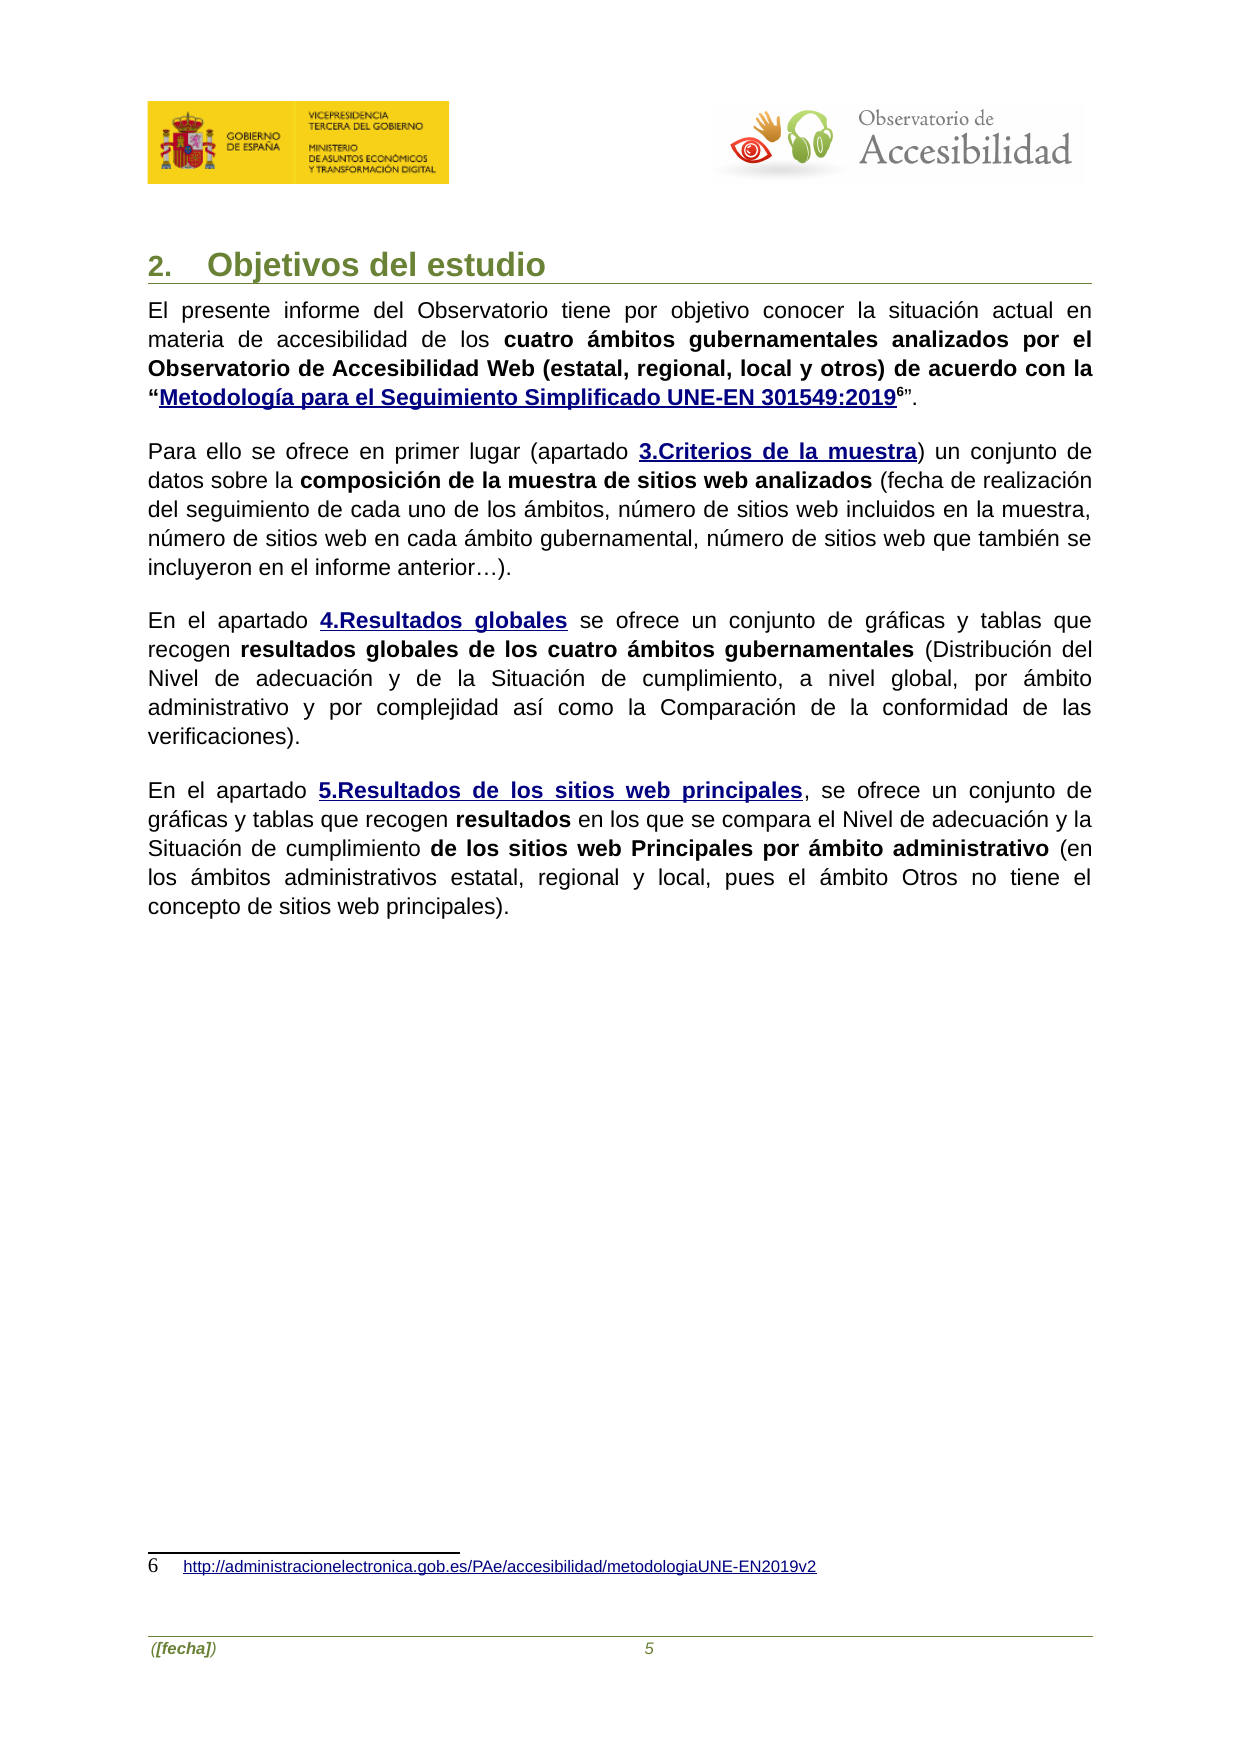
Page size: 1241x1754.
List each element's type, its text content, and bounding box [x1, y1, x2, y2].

text En el apartado 5.Resultados de los sitios web principales, se ofrece un conjunto de gráficas y tablas que recogen resultados en los que se compara el Nivel de adecuación y la Situación de cumplimiento de los sitios web Principales por ámbito administrativo (en los ámbitos administrativos estatal, regional y local, pues el ámbito Otros no tiene el concepto de sitios web principales). [148, 777, 1092, 919]
text http://administracionelectronica.gob.es/PAe/accesibilidad/metodologiaUNE-EN2019v2 [148, 1553, 1092, 1577]
text El presente informe del Observatorio tiene por objetivo conocer la situación actual en materia de accesibilidad de los cuatro ámbitos gubernamentales analizados por el Observatorio de Accesibilidad Web (estatal, regional, local y otros) de acuerdo con la “Metodología para el Seguimiento Simplificado UNE-EN 301549:2019”. [148, 297, 1092, 410]
picture [147, 101, 450, 184]
text En el apartado 4.Resultados globales se ofrece un conjunto de gráficas y tablas que recogen resultados globales de los cuatro ámbitos gubernamentales (Distribución del Nivel de adecuación y de la Situación de cumplimiento, a nivel global, por ámbito administrativo y por complejidad así como la Comparación de la conformidad de las verificaciones). [148, 607, 1092, 750]
subtitle Objetivos del estudio [148, 245, 1092, 283]
text Para ello se ofrece en primer lugar (apartado 3.Criterios de la muestra) un conjunto de datos sobre la composición de la muestra de sitios web analizados (fecha de realización del seguimiento de cada uno de los ámbitos, número de sitios web incluidos en la muestra, número de sitios web en cada ámbito gubernamental, número de sitios web que también se incluyeron en el informe anterior…). [148, 438, 1092, 580]
picture [710, 101, 1086, 184]
